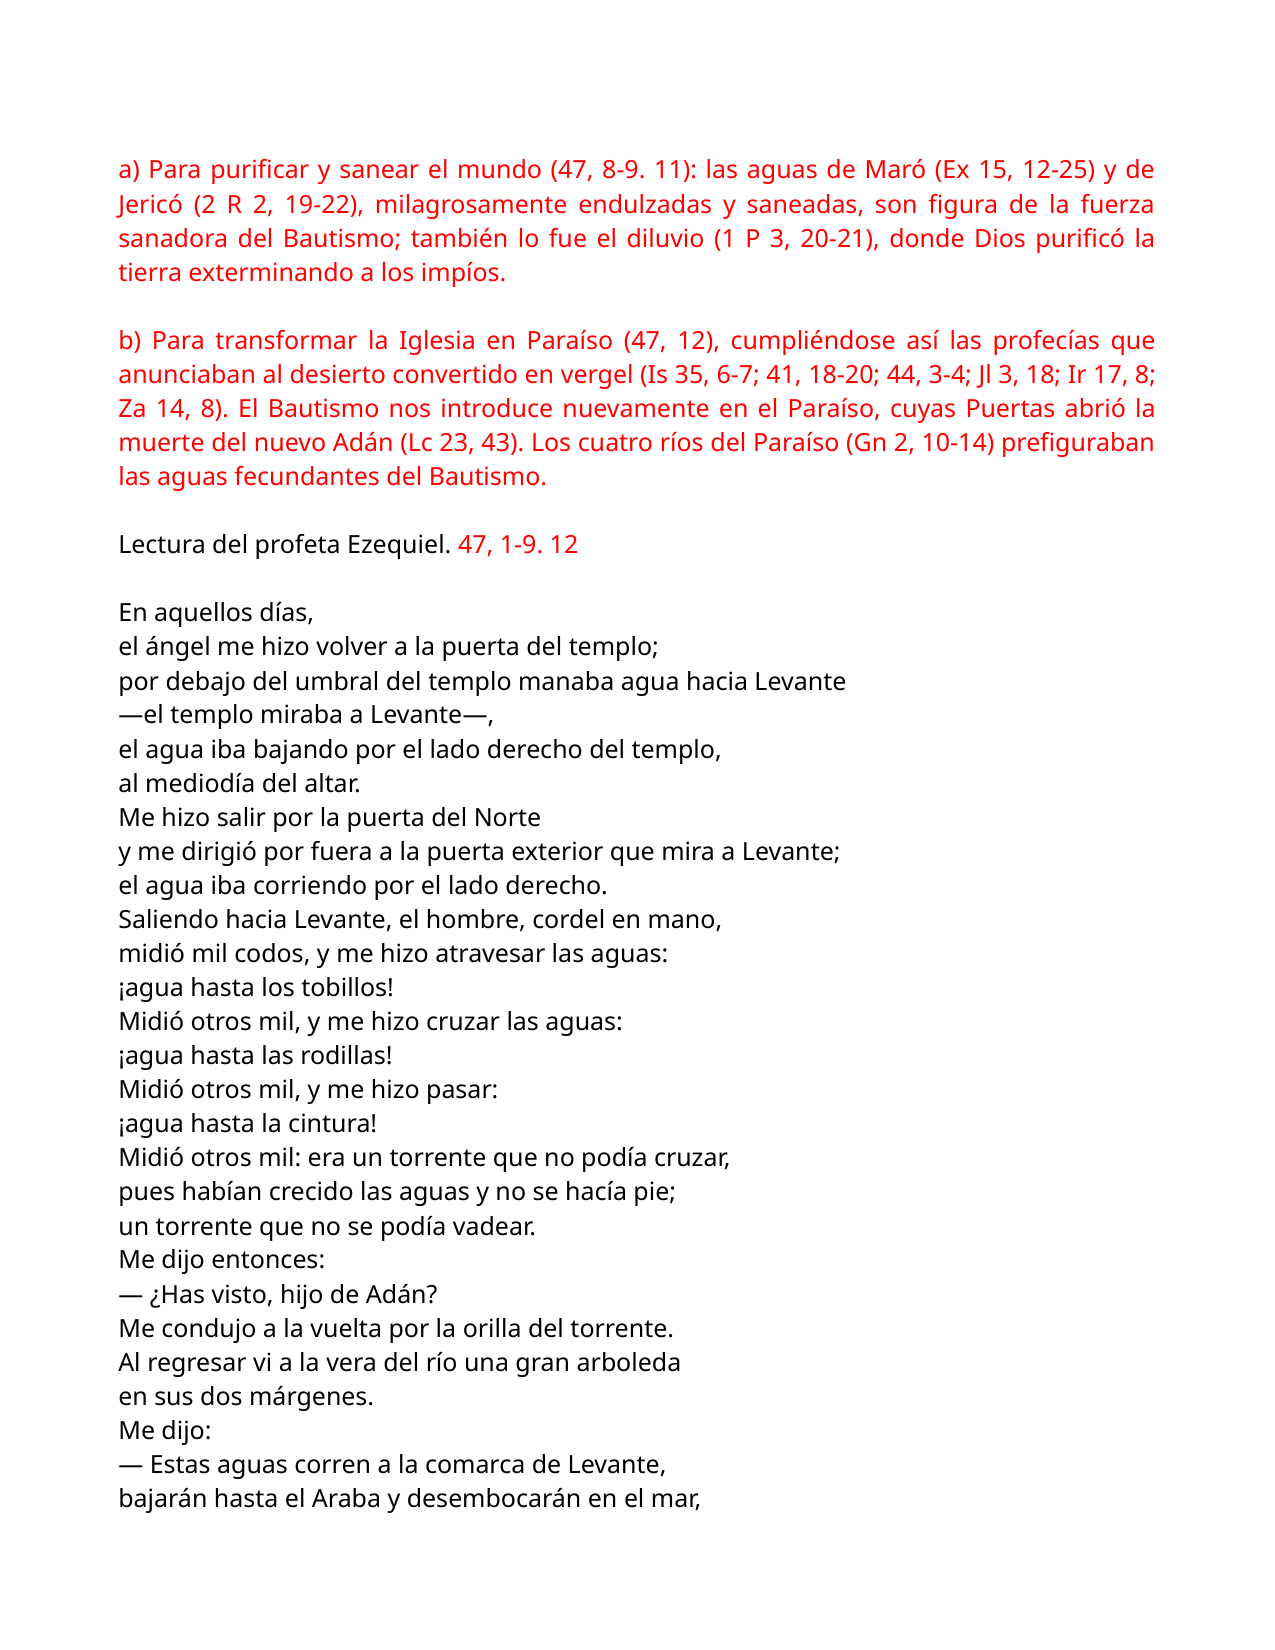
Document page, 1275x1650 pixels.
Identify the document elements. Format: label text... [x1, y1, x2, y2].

text ¡agua hasta las rodillas! [118, 1038, 1157, 1072]
text —el templo miraba a Levante—, [118, 697, 1157, 731]
text el agua iba bajando por el lado derecho del templo, [118, 731, 1157, 765]
text pues habían crecido las aguas y no se hacía pie; [118, 1174, 1157, 1208]
text por debajo del umbral del templo manaba agua hacia Levante [118, 663, 1157, 697]
text el agua iba corriendo por el lado derecho. [118, 867, 1157, 902]
text el ángel me hizo volver a la puerta del templo; [118, 629, 1157, 663]
text Me dijo entonces: [118, 1242, 1157, 1276]
text y me dirigió por fuera a la puerta exterior que mira a Levante; [118, 833, 1157, 867]
text Midió otros mil, y me hizo pasar: [118, 1072, 1157, 1106]
text ¡agua hasta los tobillos! [118, 970, 1157, 1004]
text Midió otros mil, y me hizo cruzar las aguas: [118, 1004, 1157, 1038]
text Lectura del profeta Ezequiel. 47, 1-9. 12 [118, 527, 1157, 561]
text Me condujo a la vuelta por la orilla del torrente. [118, 1310, 1157, 1344]
text En aquellos días, [118, 595, 1157, 629]
text bajarán hasta el Araba y desembocarán en el mar, [118, 1481, 1157, 1515]
text ¡agua hasta la cintura! [118, 1106, 1157, 1140]
text Al regresar vi a la vera del río una gran arboleda [118, 1344, 1157, 1378]
text Saliendo hacia Levante, el hombre, cordel en mano, [118, 902, 1157, 936]
text en sus dos márgenes. [118, 1378, 1157, 1412]
text b) Para transformar la Iglesia en Paraíso (47, 12), cumpliéndose así las profecías que anunciaban al desierto convertido en vergel (Is 35, 6-7; 41, 18-20; 44, 3-4; Jl 3, 18; Ir 17, 8; Za 14, 8). El Bautismo nos introduce nuevamente en el Paraíso, cuyas Puertas abrió la muerte del nuevo Adán (Lc 23, 43). Los cuatro ríos del Paraíso (Gn 2, 10-14) prefiguraban las aguas fecundantes del Bautismo. [118, 322, 1157, 493]
text al mediodía del altar. [118, 765, 1157, 799]
text — ¿Has visto, hijo de Adán? [118, 1276, 1157, 1310]
text — Estas aguas corren a la comarca de Levante, [118, 1447, 1157, 1481]
text a) Para purificar y sanear el mundo (47, 8-9. 11): las aguas de Maró (Ex 15, 12-25) y de Jericó (2 R 2, 19-22), milagrosamente endulzadas y saneadas, son figura de la fuerza sanadora del Bautismo; también lo fue el diluvio (1 P 3, 20-21), donde Dios purificó la tierra exterminando a los impíos. [118, 152, 1157, 288]
text Me dijo: [118, 1412, 1157, 1447]
text un torrente que no se podía vadear. [118, 1208, 1157, 1242]
text Midió otros mil: era un torrente que no podía cruzar, [118, 1140, 1157, 1174]
text midió mil codos, y me hizo atravesar las aguas: [118, 936, 1157, 970]
text Me hizo salir por la puerta del Norte [118, 799, 1157, 833]
